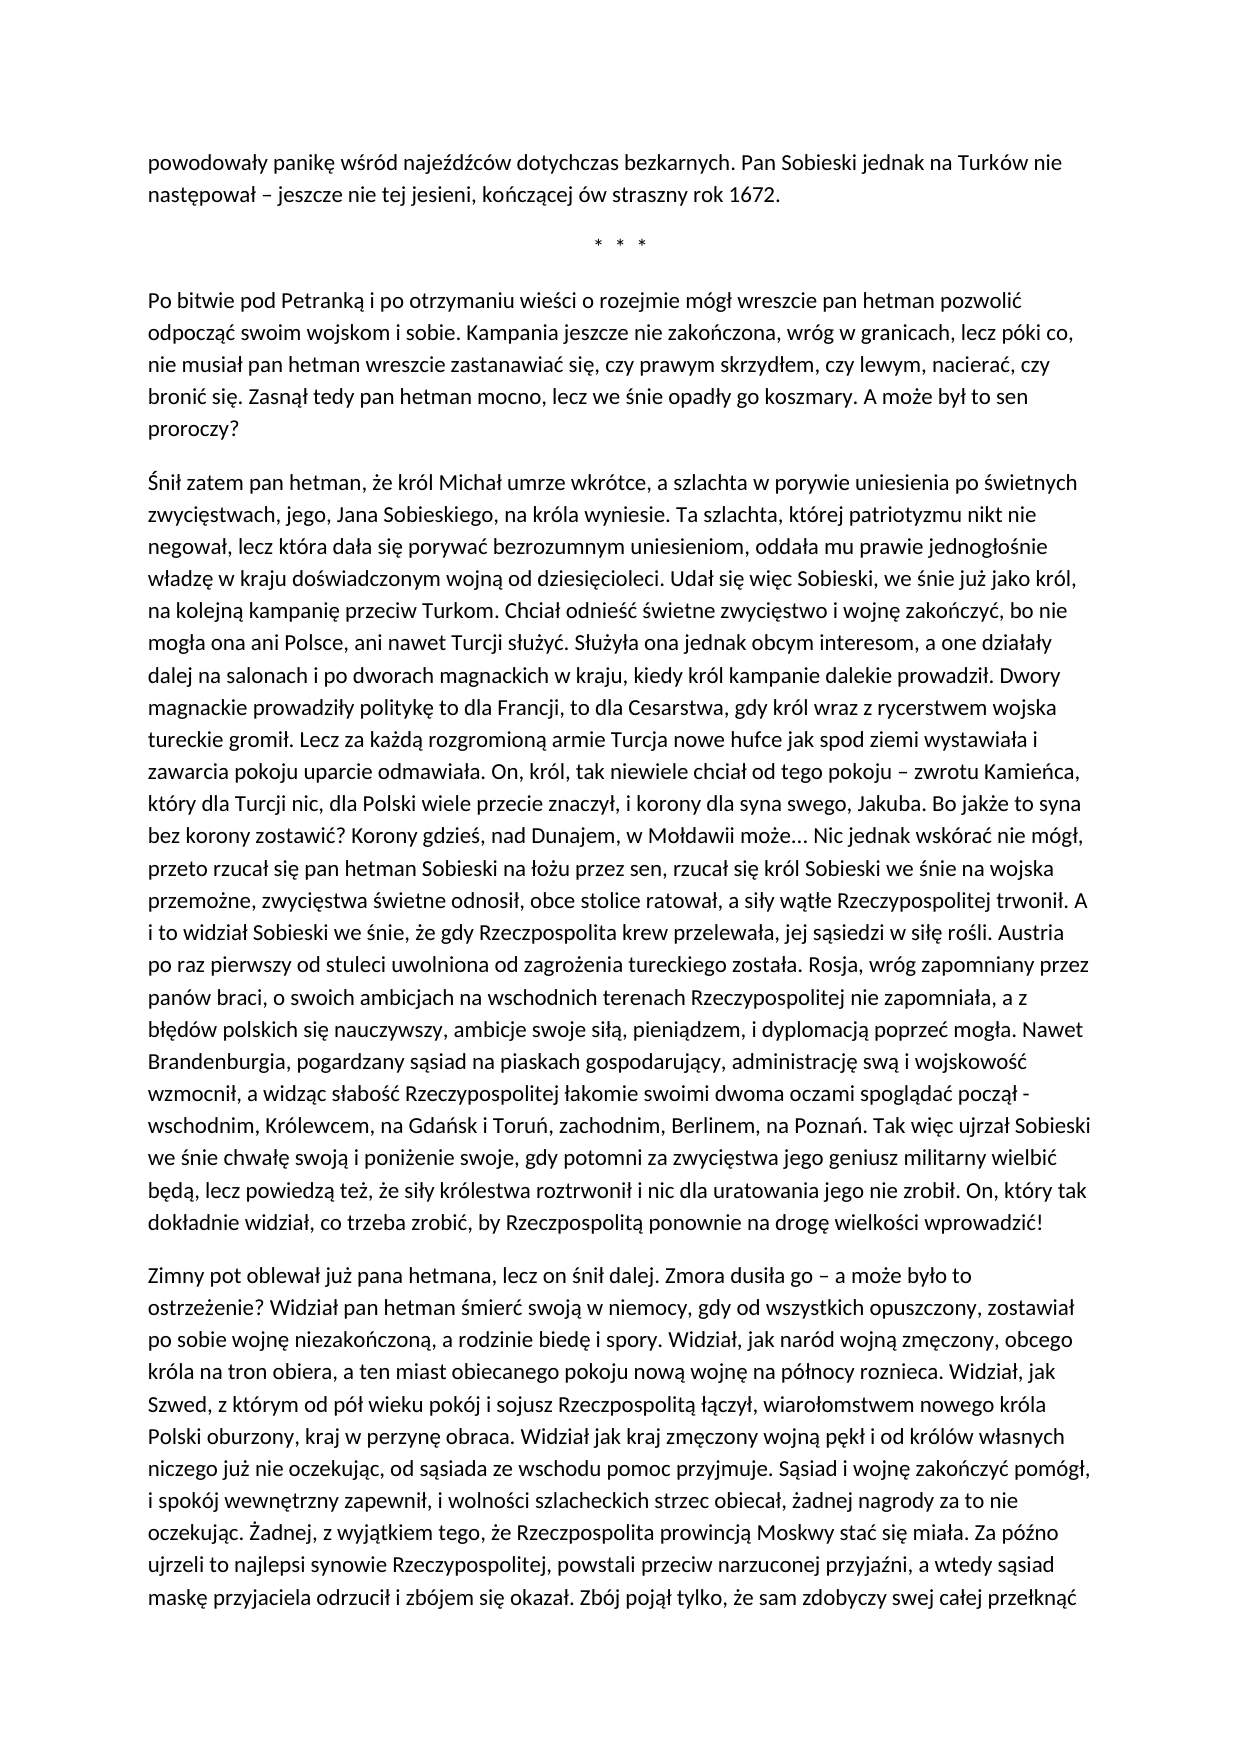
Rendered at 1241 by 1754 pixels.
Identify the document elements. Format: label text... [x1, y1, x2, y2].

text Zimny pot oblewał już pana hetmana, lecz on śnił dalej. Zmora dusiła go – a może było to ostrzeżenie? Widział pan hetman śmierć swoją w niemocy, gdy od wszystkich opuszczony, zostawiał po sobie wojnę niezakończoną, a rodzinie biedę i spory. Widział, jak naród wojną zmęczony, obcego króla na tron obiera, a ten miast obiecanego pokoju nową wojnę na północy roznieca. Widział, jak Szwed, z którym od pół wieku pokój i sojusz Rzeczpospolitą łączył, wiarołomstwem nowego króla Polski oburzony, kraj w perzynę obraca. Widział jak kraj zmęczony wojną pękł i od królów własnych niczego już nie oczekując, od sąsiada ze wschodu pomoc przyjmuje. Sąsiad i wojnę zakończyć pomógł, i spokój wewnętrzny zapewnił, i wolności szlacheckich strzec obiecał, żadnej nagrody za to nie oczekując. Żadnej, z wyjątkiem tego, że Rzeczpospolita prowincją Moskwy stać się miała. Za późno ujrzeli to najlepsi synowie Rzeczypospolitej, powstali przeciw narzuconej przyjaźni, a wtedy sąsiad maskę przyjaciela odrzucił i zbójem się okazał. Zbój pojął tylko, że sam zdobyczy swej całej przełknąć [148, 1261, 1093, 1611]
text Po bitwie pod Petranką i po otrzymaniu wieści o rozejmie mógł wreszcie pan hetman pozwolić odpocząć swoim wojskom i sobie. Kampania jeszcze nie zakończona, wróg w granicach, lecz póki co, nie musiał pan hetman wreszcie zastanawiać się, czy prawym skrzydłem, czy lewym, nacierać, czy bronić się. Zasnął tedy pan hetman mocno, lecz we śnie opadły go koszmary. A może był to sen proroczy? [148, 286, 1093, 443]
text * * * [148, 233, 1093, 261]
text Śnił zatem pan hetman, że król Michał umrze wkrótce, a szlachta w porywie uniesienia po świetnych zwycięstwach, jego, Jana Sobieskiego, na króla wyniesie. Ta szlachta, której patriotyzmu nikt nie negował, lecz która dała się porywać bezrozumnym uniesieniom, oddała mu prawie jednogłośnie władzę w kraju doświadczonym wojną od dziesięcioleci. Udał się więc Sobieski, we śnie już jako król, na kolejną kampanię przeciw Turkom. Chciał odnieść świetne zwycięstwo i wojnę zakończyć, bo nie mogła ona ani Polsce, ani nawet Turcji służyć. Służyła ona jednak obcym interesom, a one działały dalej na salonach i po dworach magnackich w kraju, kiedy król kampanie dalekie prowadził. Dwory magnackie prowadziły politykę to dla Francji, to dla Cesarstwa, gdy król wraz z rycerstwem wojska tureckie gromił. Lecz za każdą rozgromioną armie Turcja nowe hufce jak spod ziemi wystawiała i zawarcia pokoju uparcie odmawiała. On, król, tak niewiele chciał od tego pokoju – zwrotu Kamieńca, który dla Turcji nic, dla Polski wiele przecie znaczył, i korony dla syna swego, Jakuba. Bo jakże to syna bez korony zostawić? Korony gdzieś, nad Dunajem, w Mołdawii może... Nic jednak wskórać nie mógł, przeto rzucał się pan hetman Sobieski na łożu przez sen, rzucał się król Sobieski we śnie na wojska przemożne, zwycięstwa świetne odnosił, obce stolice ratował, a siły wątłe Rzeczypospolitej trwonił. A i to widział Sobieski we śnie, że gdy Rzeczpospolita krew przelewała, jej sąsiedzi w siłę rośli. Austria po raz pierwszy od stuleci uwolniona od zagrożenia tureckiego została. Rosja, wróg zapomniany przez panów braci, o swoich ambicjach na wschodnich terenach Rzeczypospolitej nie zapomniała, a z błędów polskich się nauczywszy, ambicje swoje siłą, pieniądzem, i dyplomacją poprzeć mogła. Nawet Brandenburgia, pogardzany sąsiad na piaskach gospodarujący, administrację swą i wojskowość wzmocnił, a widząc słabość Rzeczypospolitej łakomie swoimi dwoma oczami spoglądać począł - wschodnim, Królewcem, na Gdańsk i Toruń, zachodnim, Berlinem, na Poznań. Tak więc ujrzał Sobieski we śnie chwałę swoją i poniżenie swoje, gdy potomni za zwycięstwa jego geniusz militarny wielbić będą, lecz powiedzą też, że siły królestwa roztrwonił i nic dla uratowania jego nie zrobił. On, który tak dokładnie widział, co trzeba zrobić, by Rzeczpospolitą ponownie na drogę wielkości wprowadzić! [148, 468, 1093, 1236]
text powodowały panikę wśród najeźdźców dotychczas bezkarnych. Pan Sobieski jednak na Turków nie następował – jeszcze nie tej jesieni, kończącej ów straszny rok 1672. [148, 148, 1093, 208]
